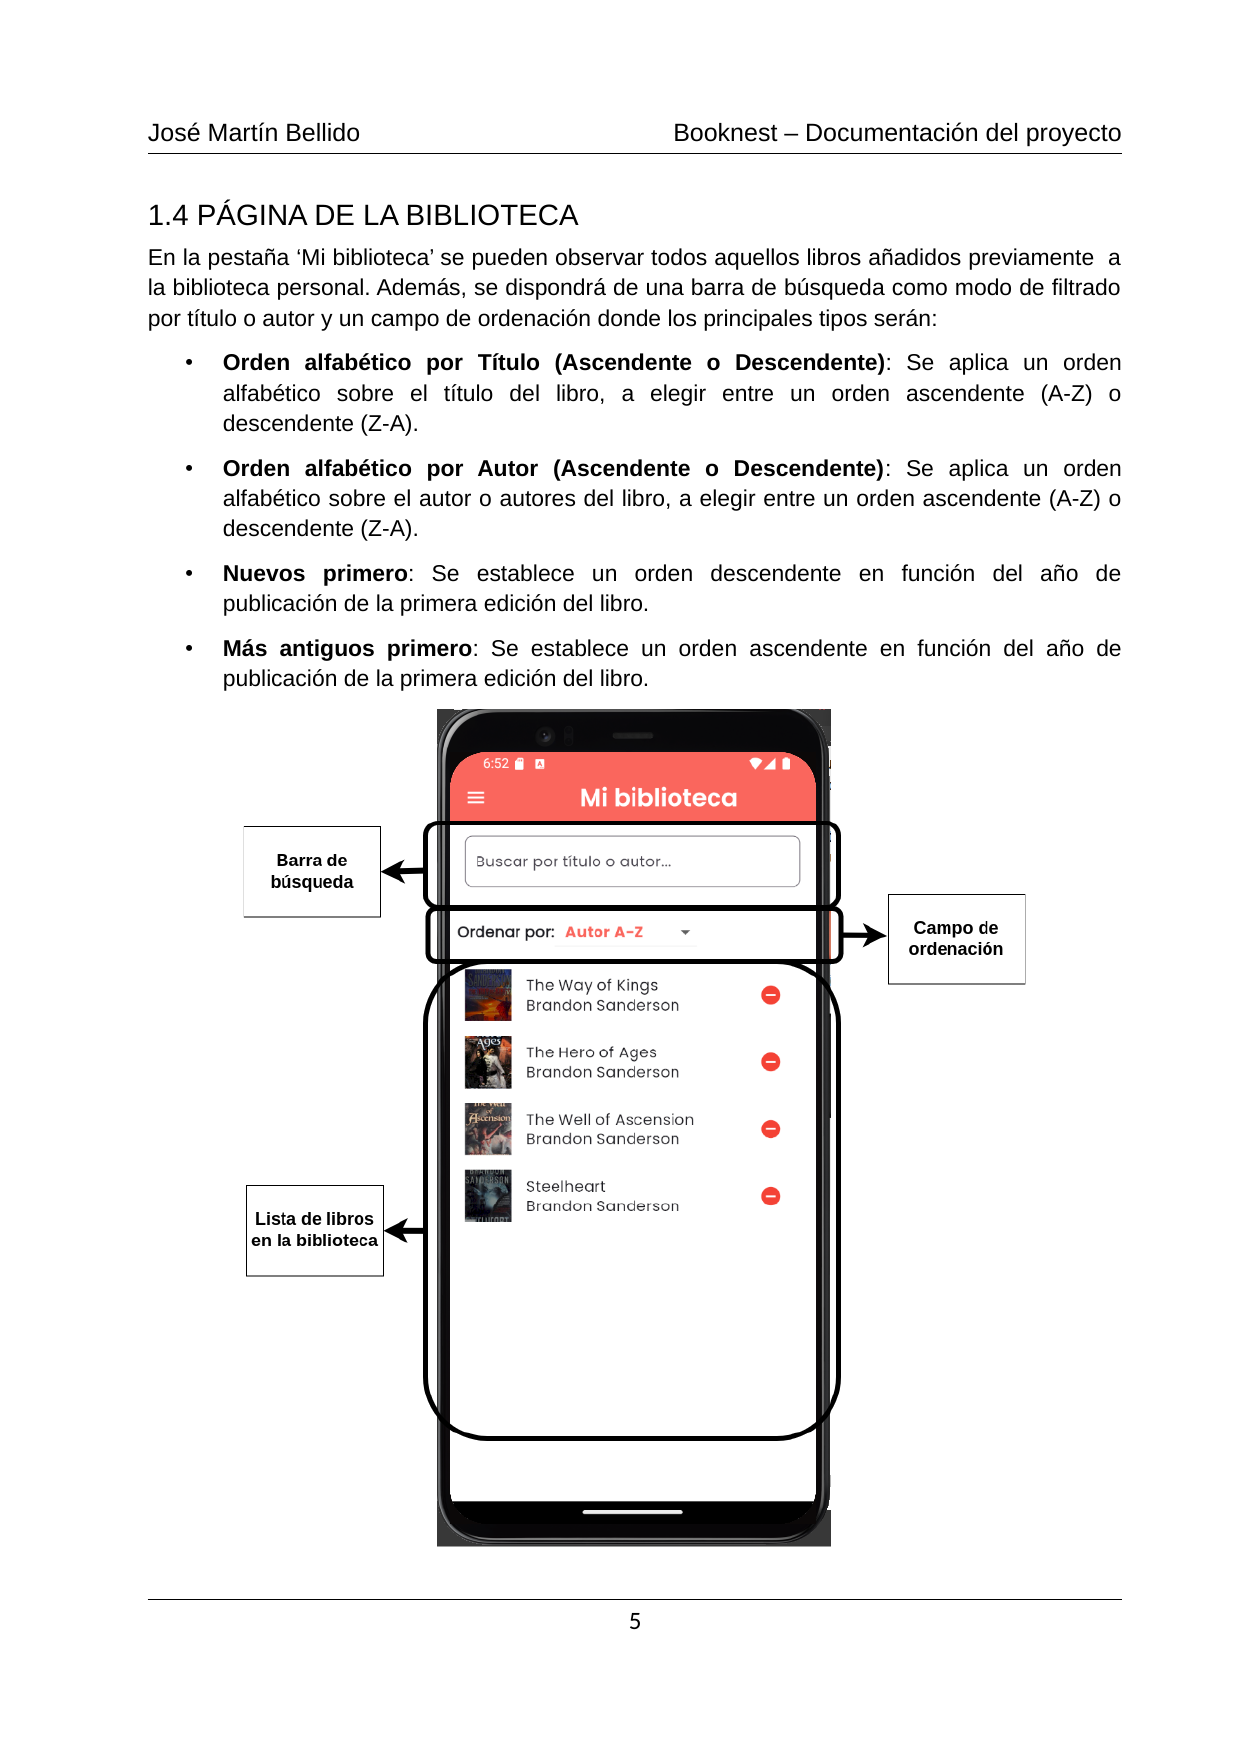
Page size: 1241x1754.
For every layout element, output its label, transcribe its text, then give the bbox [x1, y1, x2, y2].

list Nuevos primero: Se establece un orden descendente en función del año de publicación de la primera edición del libro. [185, 560, 1122, 616]
subtitle 1.4 Página de la Biblioteca [148, 198, 1122, 232]
list Más antiguos primero: Se establece un orden ascendente en función del año de publicación de la primera edición del libro. [185, 635, 1122, 691]
picture [243, 709, 1026, 1547]
list Orden alfabético por Autor (Ascendente o Descendente): Se aplica un orden alfabético sobre el autor o autores del libro, a elegir entre un orden ascendente (A-Z) o descendente (Z-A). [185, 454, 1122, 541]
text En la pestaña ‘Mi biblioteca’ se pueden observar todos aquellos libros añadidos previamente a la biblioteca personal. Además, se dispondrá de una barra de búsqueda como modo de filtrado por título o autor y un campo de ordenación donde los principales tipos serán: [148, 244, 1122, 331]
list Orden alfabético por Título (Ascendente o Descendente): Se aplica un orden alfabético sobre el título del libro, a elegir entre un orden ascendente (A-Z) o descendente (Z-A). [185, 349, 1122, 436]
